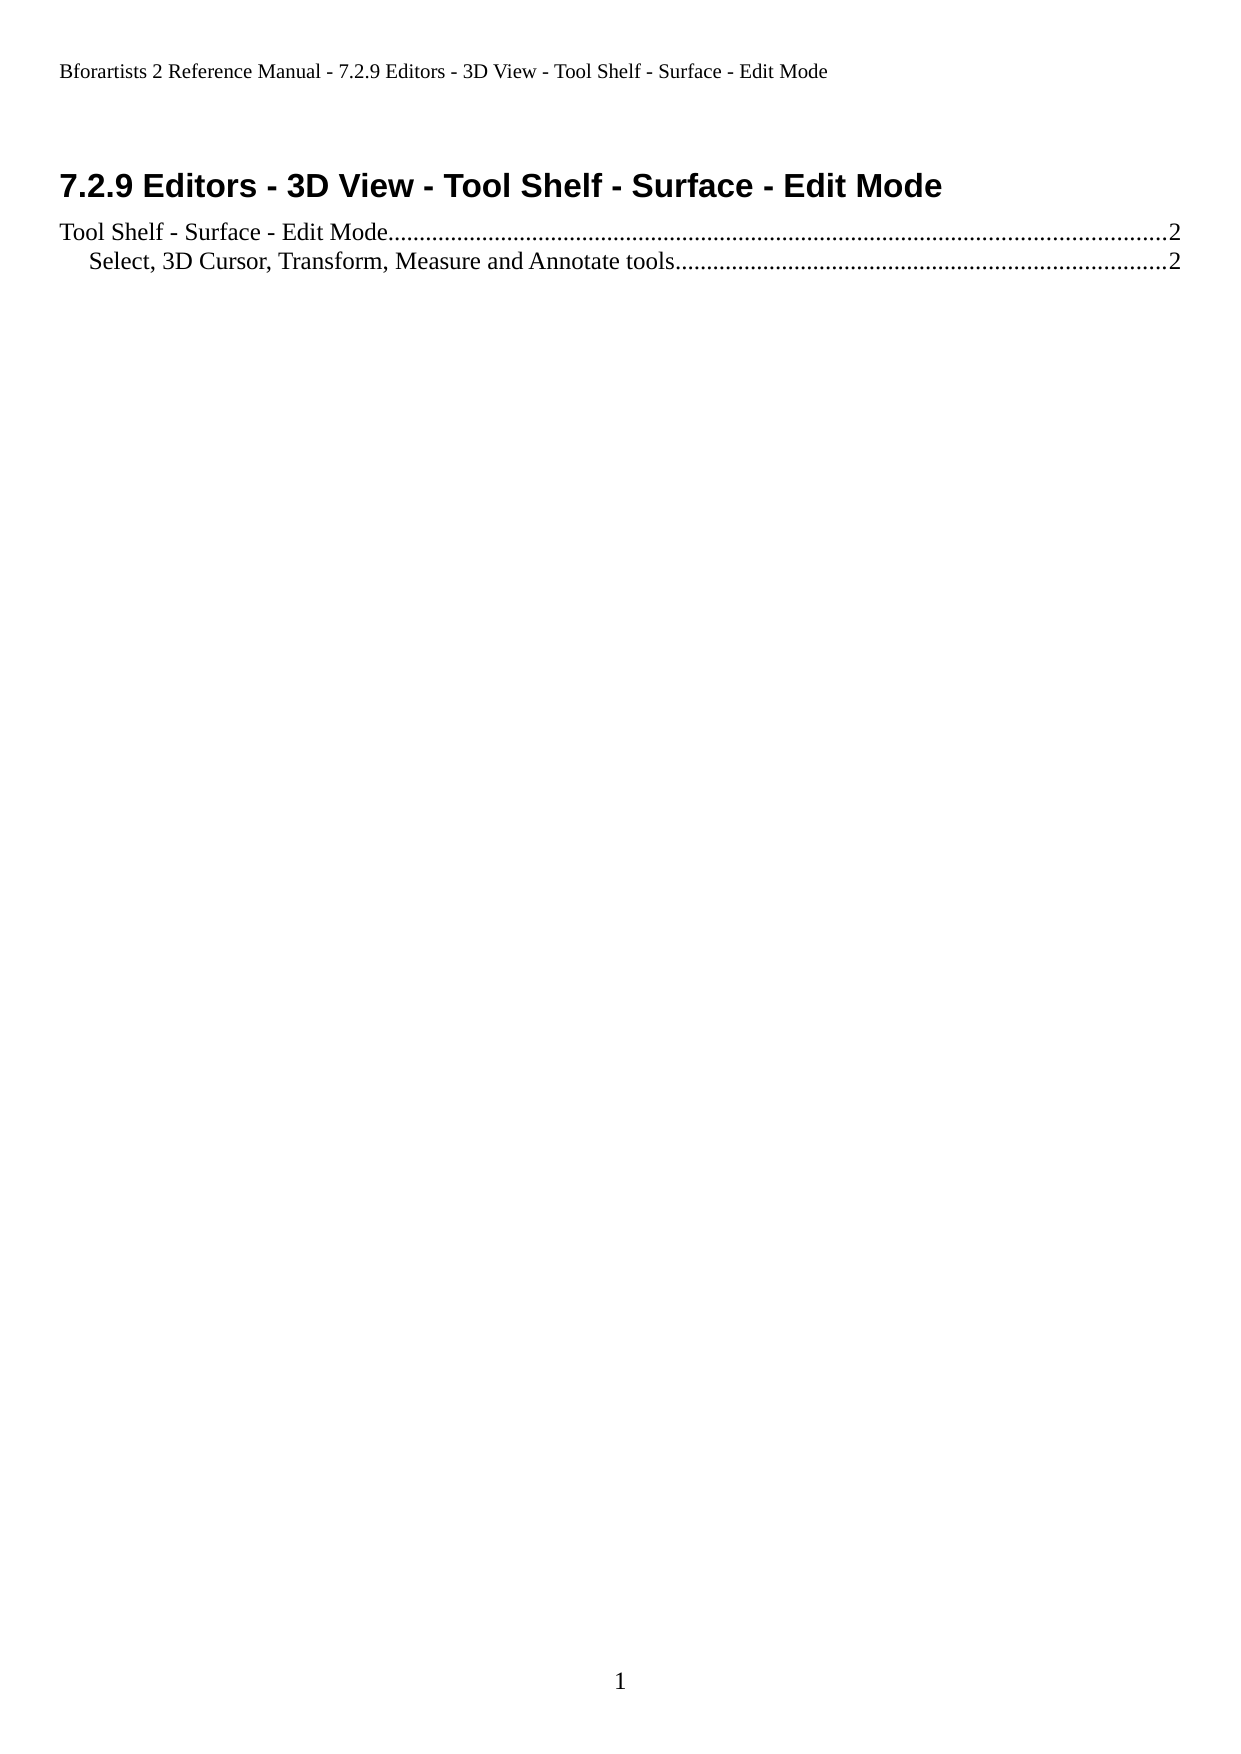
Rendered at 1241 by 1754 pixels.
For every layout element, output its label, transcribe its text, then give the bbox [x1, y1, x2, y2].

text Tool Shelf - Surface - Edit Mode 2 [59, 217, 1181, 246]
subtitle 7.2.9 Editors - 3D View - Tool Shelf - Surface - Edit Mode [59, 166, 1181, 205]
text Select, 3D Cursor, Transform, Measure and Annotate tools 2 [88, 246, 1181, 275]
